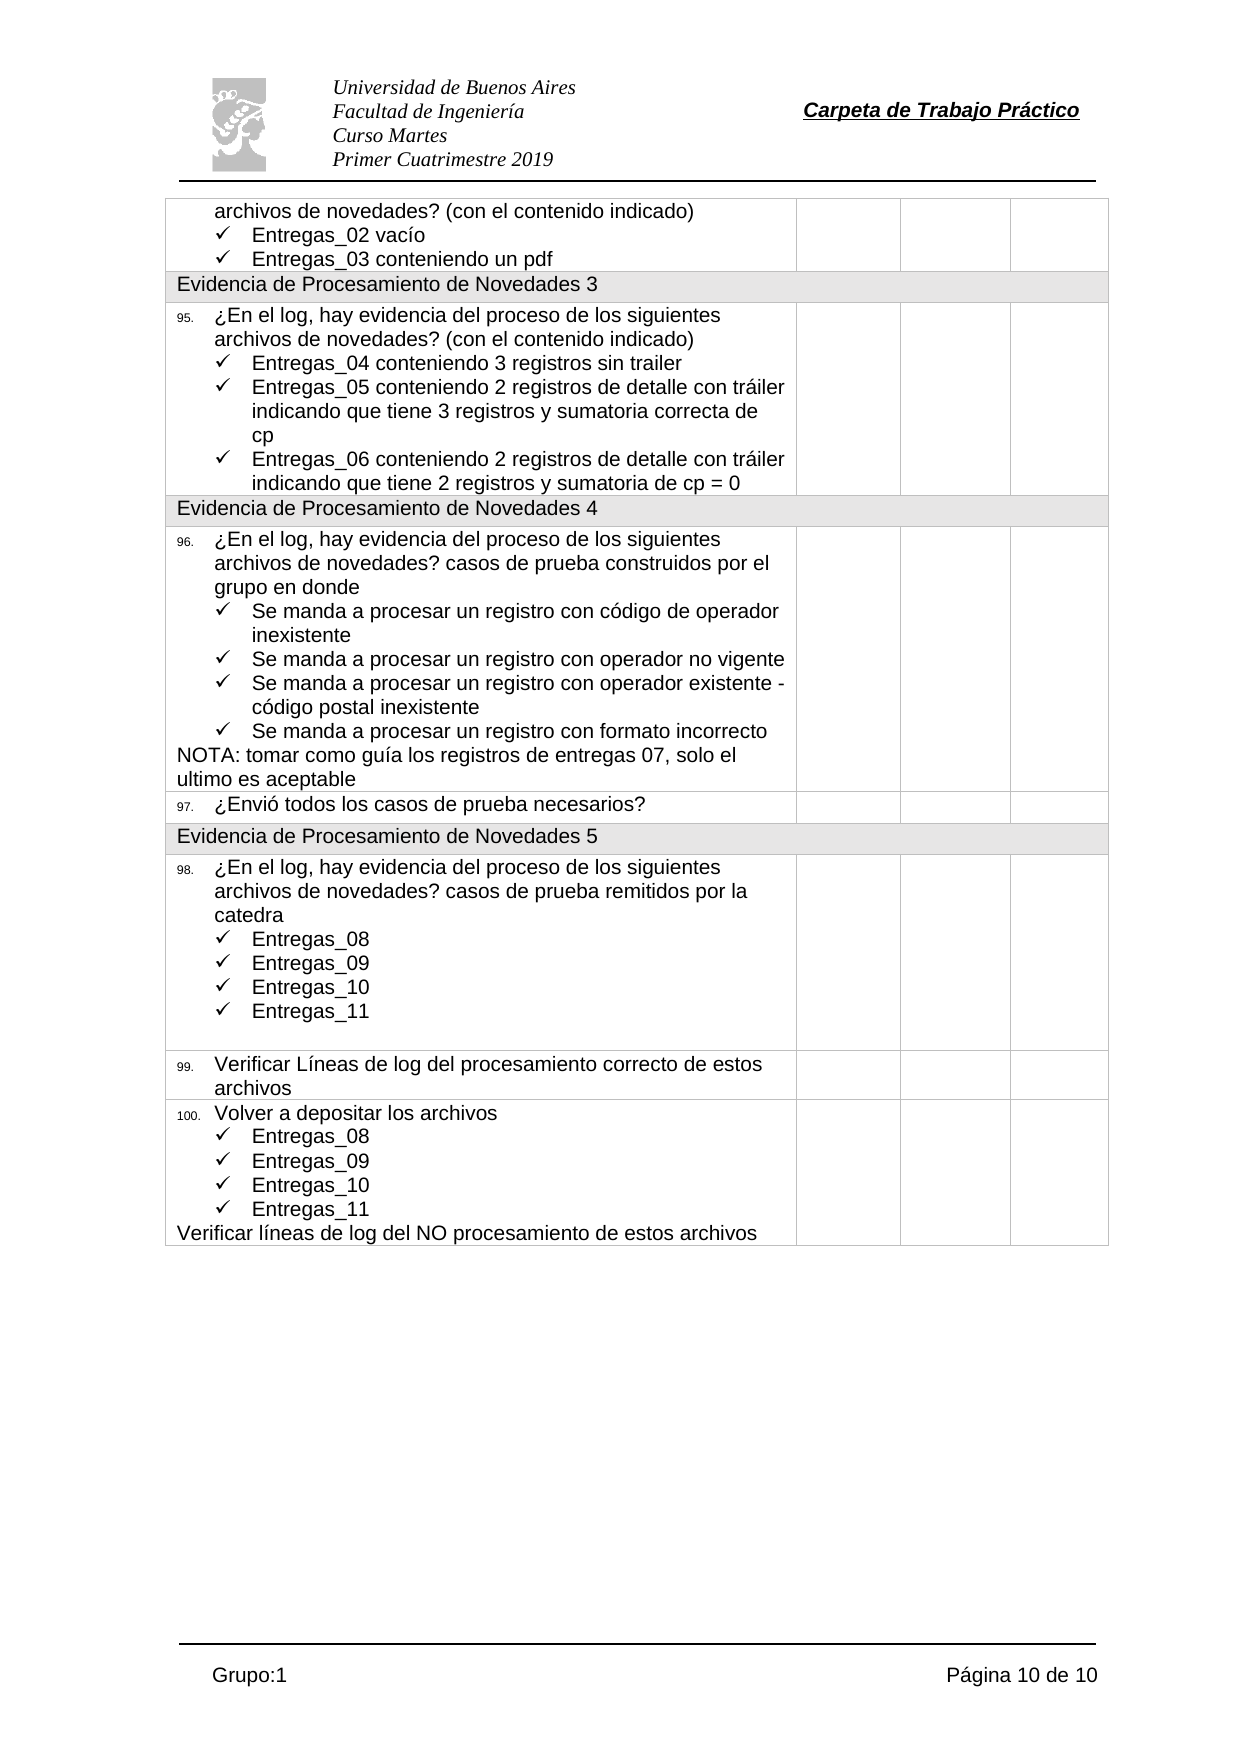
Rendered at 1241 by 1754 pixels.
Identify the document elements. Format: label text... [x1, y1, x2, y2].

table_cell [1011, 1051, 1108, 1099]
table_cell [797, 792, 900, 822]
table_cell [797, 303, 900, 495]
table_cell [901, 303, 1010, 495]
table_cell [901, 199, 1010, 271]
table_cell [797, 199, 900, 271]
table_cell [797, 1051, 900, 1099]
table_cell [901, 1051, 1010, 1099]
table_cell ¿En el log, hay evidencia del proceso de los siguientes archivos de novedades? casos de prueba remitidos por la catedra Entregas_08 Entregas_09 Entregas_10 Entregas_11 [166, 855, 796, 1050]
table_cell [1011, 792, 1108, 822]
table_cell Volver a depositar los archivos Entregas_08 Entregas_09 Entregas_10 Entregas_11 Verificar líneas de log del NO procesamiento de estos archivos [166, 1100, 796, 1244]
table_cell [797, 855, 900, 1050]
picture [210, 75, 273, 174]
table_cell [901, 855, 1010, 1050]
table_cell [797, 1100, 900, 1244]
table_cell [901, 1100, 1010, 1244]
table_cell [901, 527, 1010, 791]
table_cell [1011, 303, 1108, 495]
table_cell ¿En el log, hay evidencia del proceso de los siguientes archivos de novedades? casos de prueba construidos por el grupo en donde Se manda a procesar un registro con código de operador inexistente Se manda a procesar un registro con operador no vigente Se manda a procesar un registro con operador existente - código postal inexistente Se manda a procesar un registro con formato incorrecto NOTA: tomar como guía los registros de entregas 07, solo el ultimo es aceptable [166, 527, 796, 791]
table_cell [797, 527, 900, 791]
table_cell [901, 792, 1010, 822]
table_cell ¿En el log, hay evidencia del proceso de los siguientes archivos de novedades? (con el contenido indicado) Entregas_04 conteniendo 3 registros sin trailer Entregas_05 conteniendo 2 registros de detalle con tráiler indicando que tiene 3 registros y sumatoria correcta de cp Entregas_06 conteniendo 2 registros de detalle con tráiler indicando que tiene 2 registros y sumatoria de cp = 0 [166, 303, 796, 495]
table_cell archivos de novedades? (con el contenido indicado) Entregas_02 vacío Entregas_03 conteniendo un pdf [166, 199, 796, 271]
table_cell [1011, 855, 1108, 1050]
table_cell Evidencia de Procesamiento de Novedades 3 [166, 272, 1108, 302]
table_cell ¿Envió todos los casos de prueba necesarios? [166, 792, 796, 822]
table_cell [1011, 1100, 1108, 1244]
table_cell [1011, 527, 1108, 791]
table_cell [1011, 199, 1108, 271]
table_cell Evidencia de Procesamiento de Novedades 5 [166, 824, 1108, 854]
table_cell Verificar Líneas de log del procesamiento correcto de estos archivos [166, 1051, 796, 1099]
table_cell Evidencia de Procesamiento de Novedades 4 [166, 496, 1108, 526]
